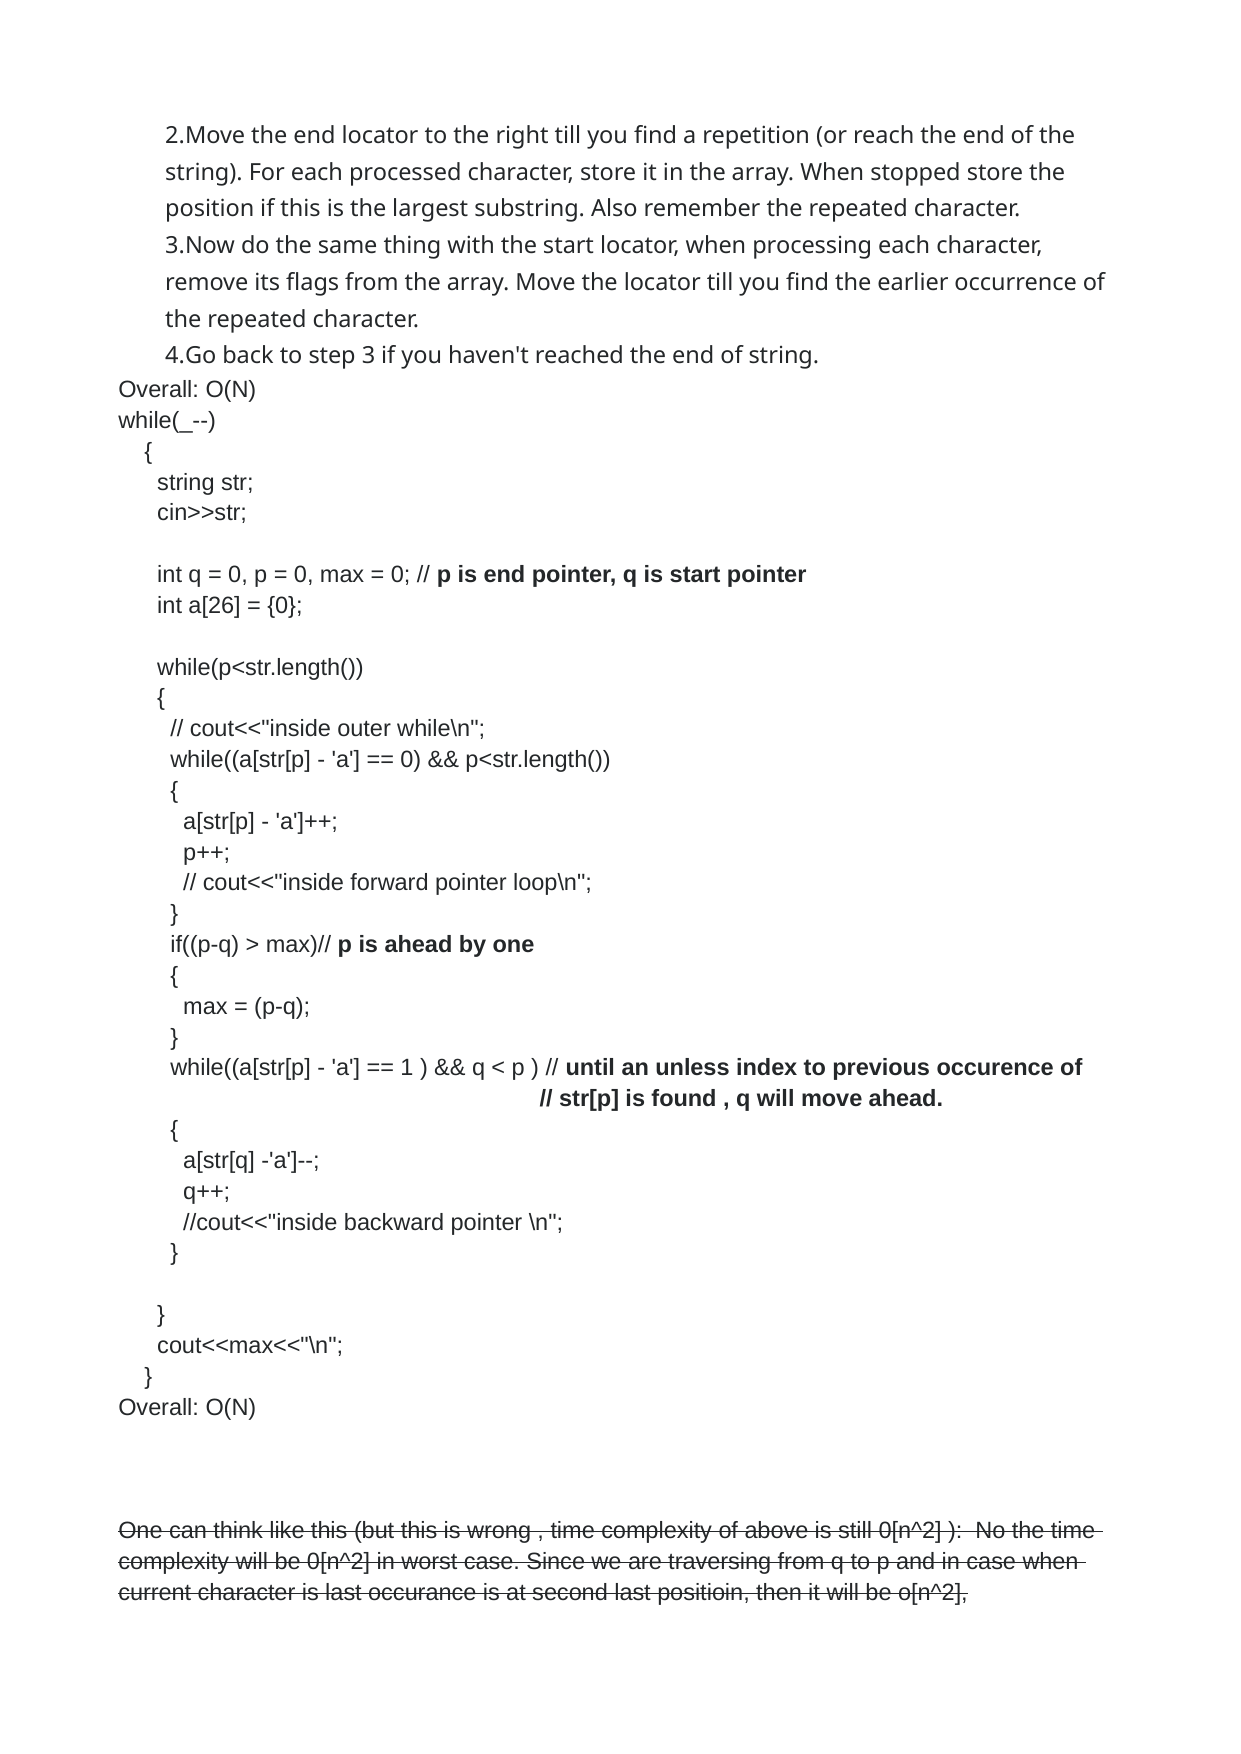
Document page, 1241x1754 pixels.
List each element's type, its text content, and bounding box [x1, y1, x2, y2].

text a[str[p] - 'a']++; [118, 807, 1122, 834]
text string str; [118, 468, 1122, 495]
text max = (p-q); [118, 992, 1122, 1019]
text p++; [118, 838, 1122, 865]
text } [118, 1301, 1122, 1327]
text cout<<max<<"\n"; [118, 1331, 1122, 1358]
text { [118, 961, 1122, 988]
text while(p<str.length()) [118, 653, 1122, 680]
text a[str[q] -'a']--; [118, 1146, 1122, 1173]
text int a[26] = {0}; [118, 591, 1122, 618]
list Go back to step 3 if you haven't reached the end of string. [118, 339, 1122, 371]
text Overall: O(N) [118, 1393, 1122, 1420]
text if((p-q) > max)// p is ahead by one [118, 931, 1122, 957]
text } [118, 900, 1122, 927]
text One can think like this (but this is wrong , time complexity of above is still 0[n^2] ): No the time complexity will be 0[n^2] in worst case. Since we are traversing from q to p and in case when current character is last occurance is at second last positioin, then it will be o[n^2], [118, 1516, 1122, 1605]
text // cout<<"inside outer while\n"; [118, 715, 1122, 742]
text { [118, 776, 1122, 803]
text cin>>str; [118, 499, 1122, 526]
text } [118, 1023, 1122, 1050]
text //cout<<"inside backward pointer \n"; [118, 1208, 1122, 1235]
text { [118, 1116, 1122, 1142]
text } [118, 1239, 1122, 1266]
text } [118, 1362, 1122, 1389]
text { [118, 437, 1122, 464]
text while((a[str[p] - 'a'] == 1 ) && q < p ) // until an unless index to previous occurence of // str[p] is found , q will move ahead. [118, 1054, 1122, 1112]
list Move the end locator to the right till you find a repetition (or reach the end of the string). For each processed character, store it in the array. When stopped store the position if this is the largest substring. Also remember the repeated character. [118, 118, 1122, 224]
list Now do the same thing with the start locator, when processing each character, remove its flags from the array. Move the locator till you find the earlier occurrence of the repeated character. [118, 228, 1122, 334]
text { [118, 684, 1122, 711]
text while(_--) [118, 406, 1122, 433]
text while((a[str[p] - 'a'] == 0) && p<str.length()) [118, 746, 1122, 772]
text int q = 0, p = 0, max = 0; // p is end pointer, q is start pointer [118, 561, 1122, 587]
text // cout<<"inside forward pointer loop\n"; [118, 869, 1122, 896]
text q++; [118, 1177, 1122, 1204]
text Overall: O(N) [118, 376, 1122, 402]
